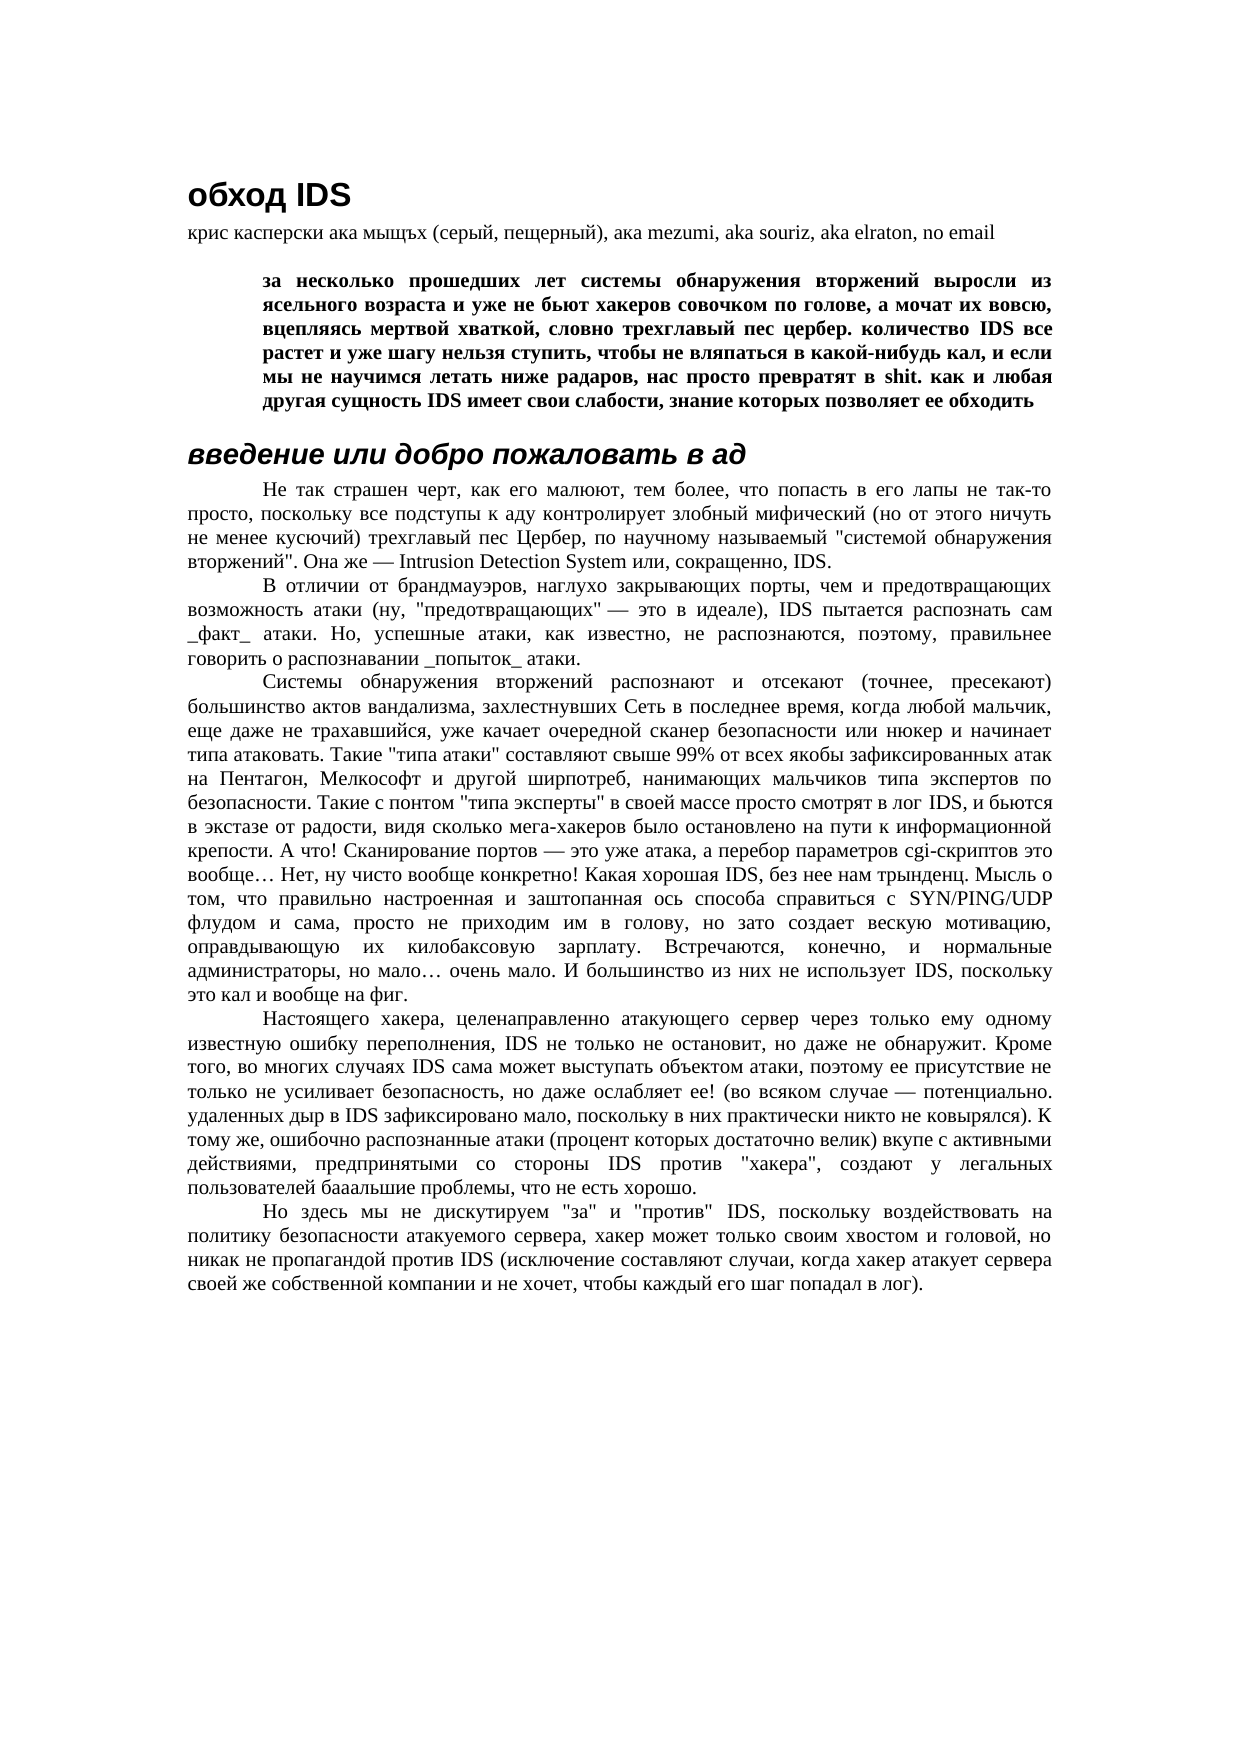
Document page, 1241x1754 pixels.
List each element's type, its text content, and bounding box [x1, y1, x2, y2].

subtitle введение или добро пожаловать в ад [187, 437, 1053, 471]
text Настоящего хакера, целенаправленно атакующего сервер через только ему одному известную ошибку переполнения, IDS не только не остановит, но даже не обнаружит. Кроме того, во многих случаях IDS сама может выступать объектом атаки, поэтому ее присутствие не только не усиливает безопасность, но даже ослабляет ее! (во всяком случае — потенциально. удаленных дыр в IDS зафиксировано мало, поскольку в них практически никто не ковырялся). К тому же, ошибочно распознанные атаки (процент которых достаточно велик) вкупе с активными действиями, предпринятыми со стороны IDS против "хакера", создают у легальных пользователей бааальшие проблемы, что не есть хорошо. [187, 1006, 1053, 1199]
text за несколько прошедших лет системы обнаружения вторжений выросли из ясельного возраста и уже не бьют хакеров совочком по голове, а мочат их вовсю, вцепляясь мертвой хваткой, словно трехглавый пес цербер. количество IDS все растет и уже шагу нельзя ступить, чтобы не вляпаться в какой-нибудь кал, и если мы не научимся летать ниже радаров, нас просто превратят в shit. как и любая другая сущность IDS имеет свои слабости, знание которых позволяет ее обходить [262, 268, 1053, 412]
text В отличии от брандмауэров, наглухо закрывающих порты, чем и предотвращающих возможность атаки (ну, "предотвращающих" — это в идеале), IDS пытается распознать сам _факт_ атаки. Но, успешные атаки, как известно, не распознаются, поэтому, правильнее говорить о распознавании _попыток_ атаки. [187, 573, 1053, 669]
text Системы обнаружения вторжений распознают и отсекают (точнее, пресекают) большинство актов вандализма, захлестнувших Сеть в последнее время, когда любой мальчик, еще даже не трахавшийся, уже качает очередной сканер безопасности или нюкер и начинает типа атаковать. Такие "типа атаки" составляют свыше 99% от всех якобы зафиксированных атак на Пентагон, Мелкософт и другой ширпотреб, нанимающих мальчиков типа экспертов по безопасности. Такие с понтом "типа эксперты" в своей массе просто смотрят в лог IDS, и бьются в экстазе от радости, видя сколько мега-хакеров было остановлено на пути к информационной крепости. А что! Сканирование портов — это уже атака, а перебор параметров cgi-скриптов это вообще… Нет, ну чисто вообще конкретно! Какая хорошая IDS, без нее нам трынденц. Мысль о том, что правильно настроенная и заштопанная ось способа справиться с SYN/PING/UDP флудом и сама, просто не приходим им в голову, но зато создает вескую мотивацию, оправдывающую их килобаксовую зарплату. Встречаются, конечно, и нормальные администраторы, но мало… очень мало. И большинство из них не использует IDS, поскольку это кал и вообще на фиг. [187, 669, 1053, 1006]
text Не так страшен черт, как его малюют, тем более, что попасть в его лапы не так-то просто, поскольку все подступы к аду контролирует злобный мифический (но от этого ничуть не менее кусючий) трехглавый пес Цербер, по научному называемый "системой обнаружения вторжений". Она же — Intrusion Detection System или, сокращенно, IDS. [187, 477, 1053, 573]
text крис касперски ака мыщъх (серый, пещерный), ака mezumi, aka souriz, aka elraton, no email [187, 220, 1053, 244]
text Но здесь мы не дискутируем "за" и "против" IDS, поскольку воздействовать на политику безопасности атакуемого сервера, хакер может только своим хвостом и головой, но никак не пропагандой против IDS (исключение составляют случаи, когда хакер атакует сервера своей же собственной компании и не хочет, чтобы каждый его шаг попадал в лог). [187, 1199, 1053, 1295]
subtitle обход IDS [187, 175, 1053, 213]
